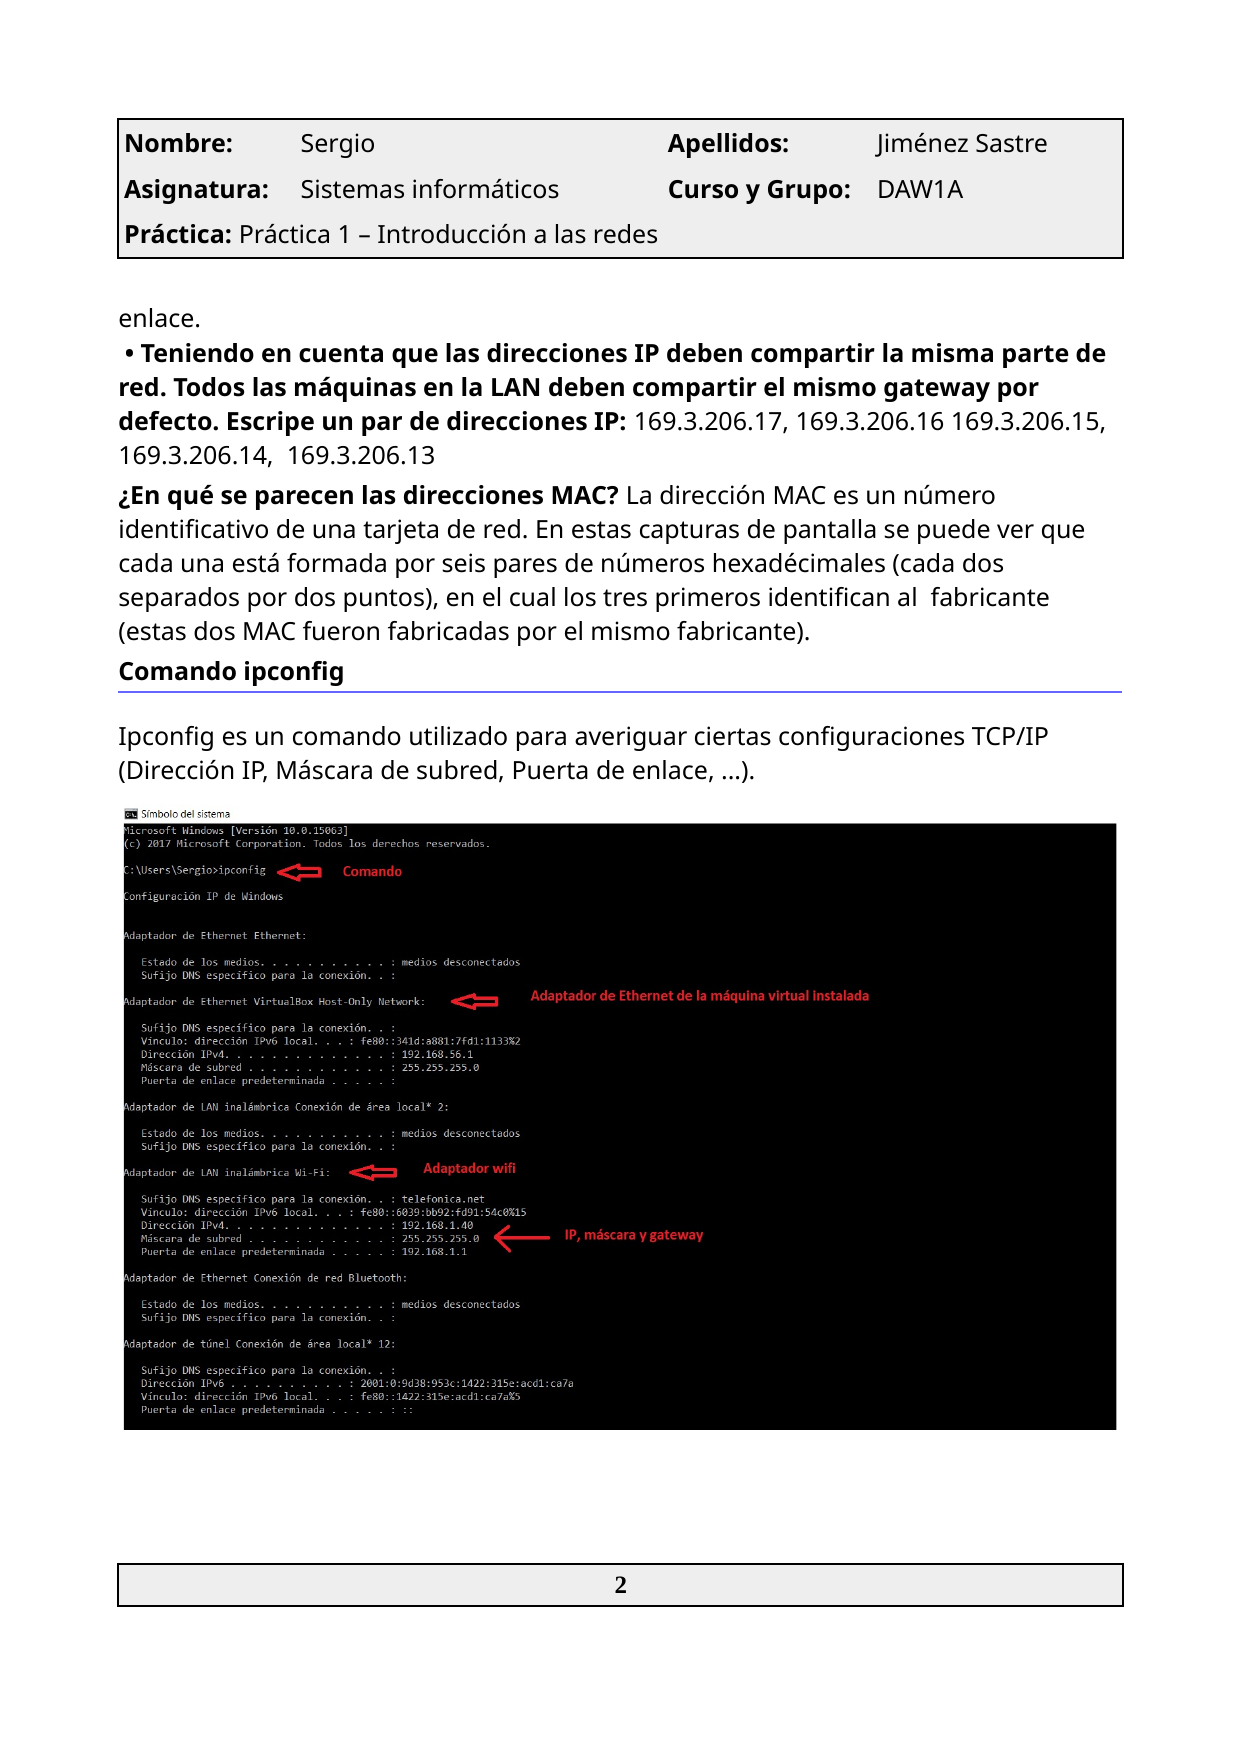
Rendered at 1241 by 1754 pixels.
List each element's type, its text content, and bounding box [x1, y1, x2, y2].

text enlace. [118, 301, 1122, 335]
text Ipconfig es un comando utilizado para averiguar ciertas configuraciones TCP/IP (Dirección IP, Máscara de subred, Puerta de enlace, ...). [118, 718, 1122, 787]
text Comando ipconfig [118, 654, 1122, 688]
text • Teniendo en cuenta que las direcciones IP deben compartir la misma parte de red. Todos las máquinas en la LAN deben compartir el mismo gateway por defecto. Escripe un par de direcciones IP: 169.3.206.17, 169.3.206.16 169.3.206.15, 169.3.206.14, 169.3.206.13 [118, 335, 1122, 471]
table_header [118, 693, 1122, 718]
picture [123, 804, 1117, 1430]
table_header [118, 1430, 1122, 1464]
text ¿En qué se parecen las direcciones MAC? La dirección MAC es un número identificativo de una tarjeta de red. En estas capturas de pantalla se puede ver que cada una está formada por seis pares de números hexadécimales (cada dos separados por dos puntos), en el cual los tres primeros identifican al fabricante (estas dos MAC fueron fabricadas por el mismo fabricante). [118, 477, 1122, 648]
table_header [118, 799, 1122, 1429]
